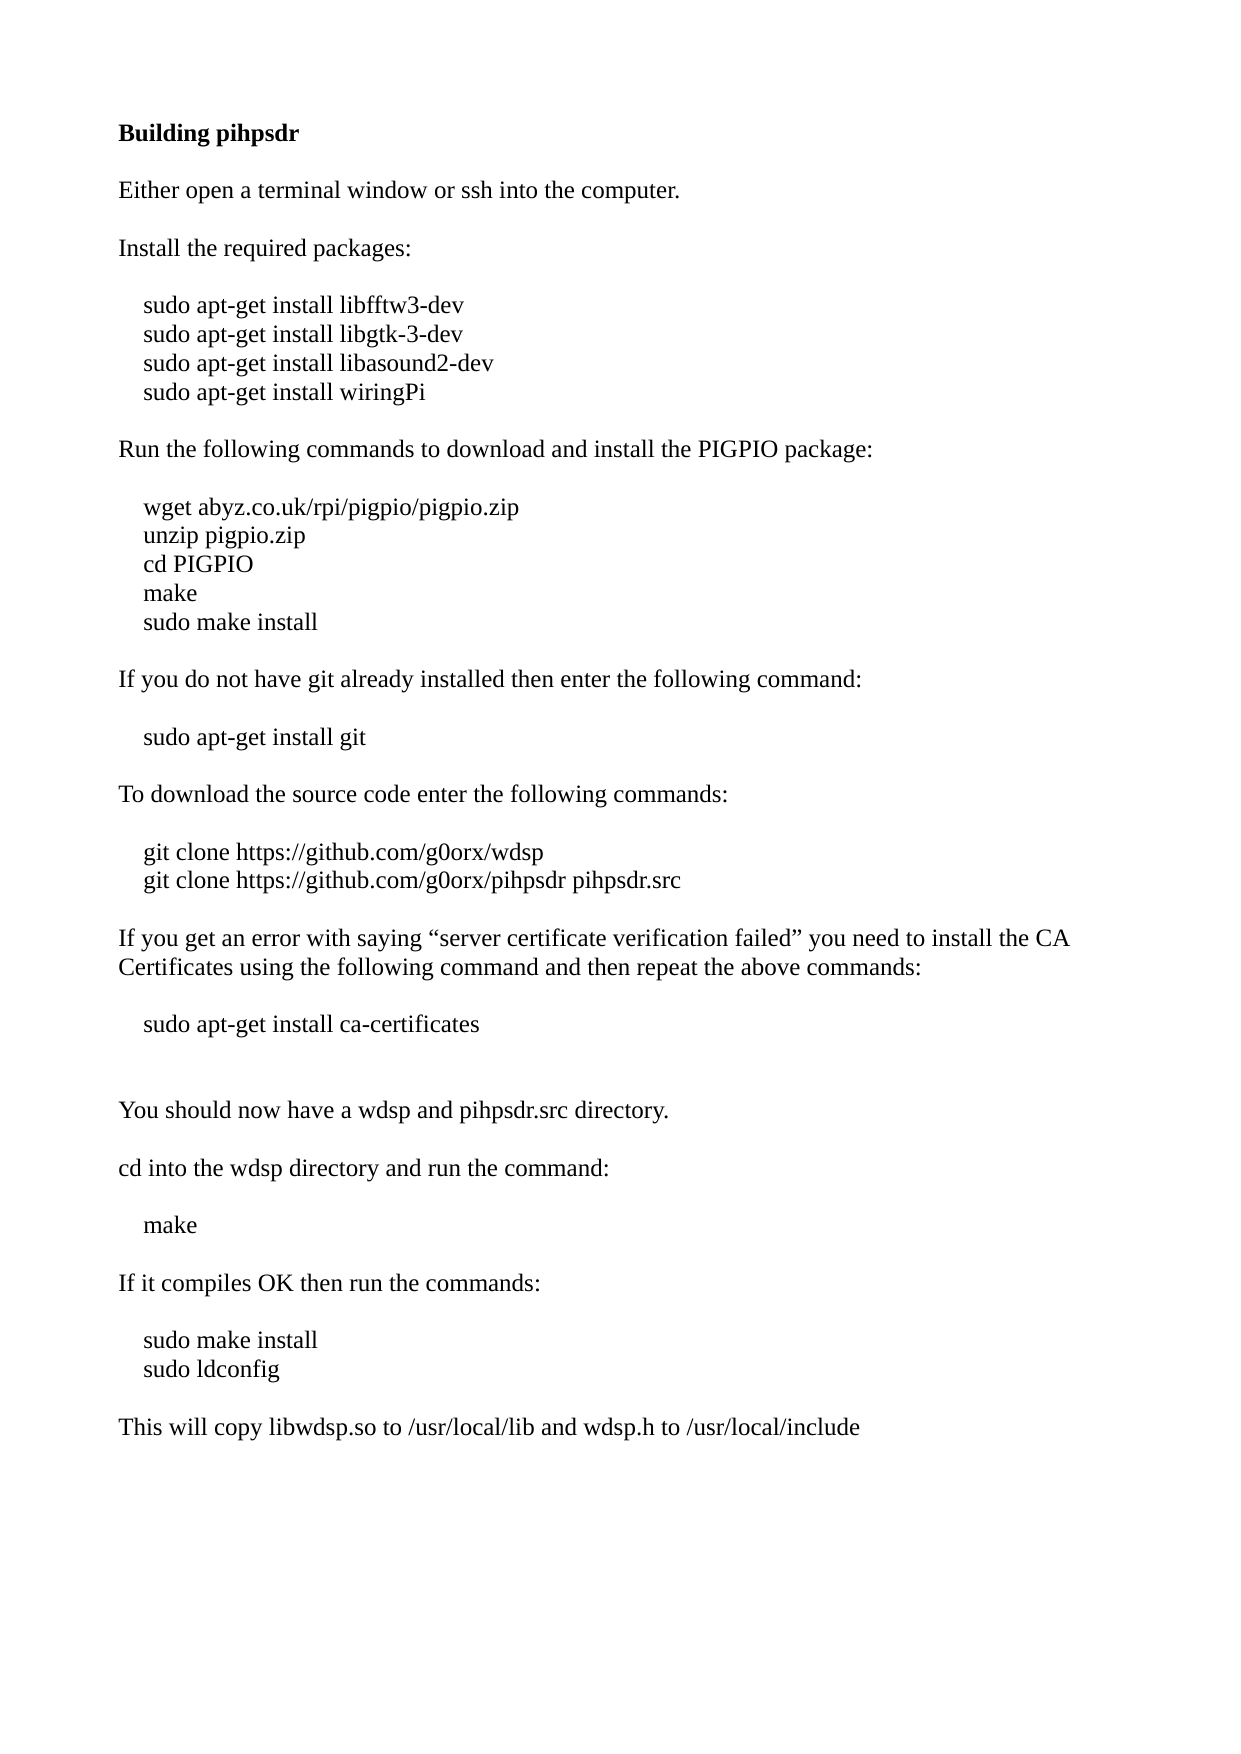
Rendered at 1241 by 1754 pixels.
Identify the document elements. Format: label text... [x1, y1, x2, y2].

text cd into the wdsp directory and run the command: [118, 1153, 1122, 1182]
text Either open a terminal window or ssh into the computer. [118, 176, 1122, 204]
text If you get an error with saying “server certificate verification failed” you need to install the CA Certificates using the following command and then repeat the above commands: [118, 923, 1122, 981]
text cd PIGPIO [118, 549, 1122, 578]
text git clone https://github.com/g0orx/wdsp [118, 837, 1122, 866]
text sudo ldconfig [118, 1354, 1122, 1383]
text git clone https://github.com/g0orx/pihpsdr pihpsdr.src [118, 866, 1122, 894]
text make [118, 1211, 1122, 1239]
text Install the required packages: [118, 233, 1122, 262]
text sudo apt-get install libgtk-3-dev [118, 319, 1122, 348]
text unzip pigpio.zip [118, 521, 1122, 549]
text wget abyz.co.uk/rpi/pigpio/pigpio.zip [118, 492, 1122, 521]
text sudo apt-get install libfftw3-dev [118, 291, 1122, 319]
text Run the following commands to download and install the PIGPIO package: [118, 434, 1122, 463]
text sudo make install [118, 1326, 1122, 1354]
text sudo apt-get install libasound2-dev [118, 348, 1122, 377]
text sudo apt-get install git [118, 722, 1122, 751]
text This will copy libwdsp.so to /usr/local/lib and wdsp.h to /usr/local/include [118, 1412, 1122, 1441]
text make [118, 578, 1122, 607]
text You should now have a wdsp and pihpsdr.src directory. [118, 1096, 1122, 1124]
text sudo apt-get install ca-certificates [118, 1009, 1122, 1038]
text If you do not have git already installed then enter the following command: [118, 664, 1122, 693]
text Building pihpsdr [118, 118, 1122, 147]
text To download the source code enter the following commands: [118, 779, 1122, 808]
text sudo apt-get install wiringPi [118, 377, 1122, 406]
text If it compiles OK then run the commands: [118, 1268, 1122, 1297]
text sudo make install [118, 607, 1122, 636]
